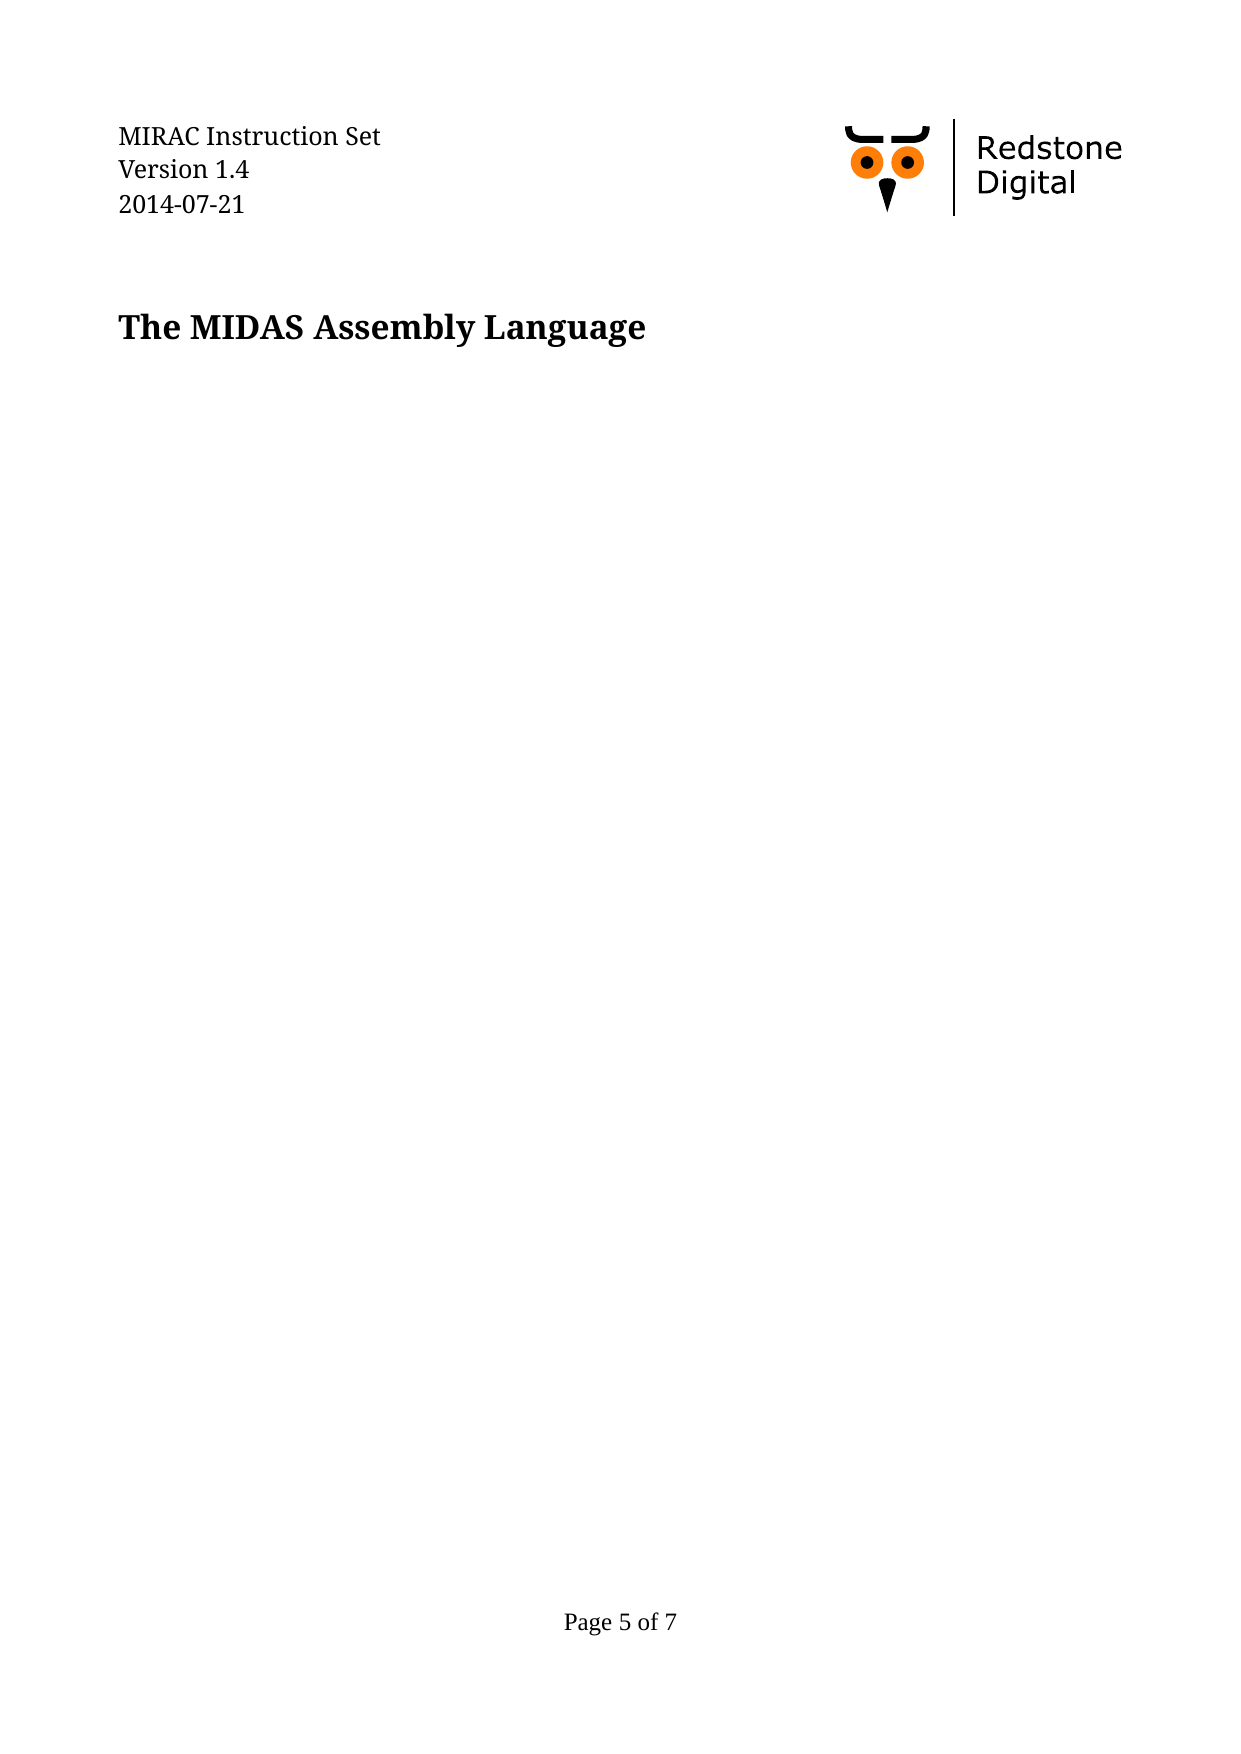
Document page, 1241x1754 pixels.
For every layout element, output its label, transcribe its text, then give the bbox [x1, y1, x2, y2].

subtitle The MIDAS Assembly Language [118, 303, 1122, 349]
